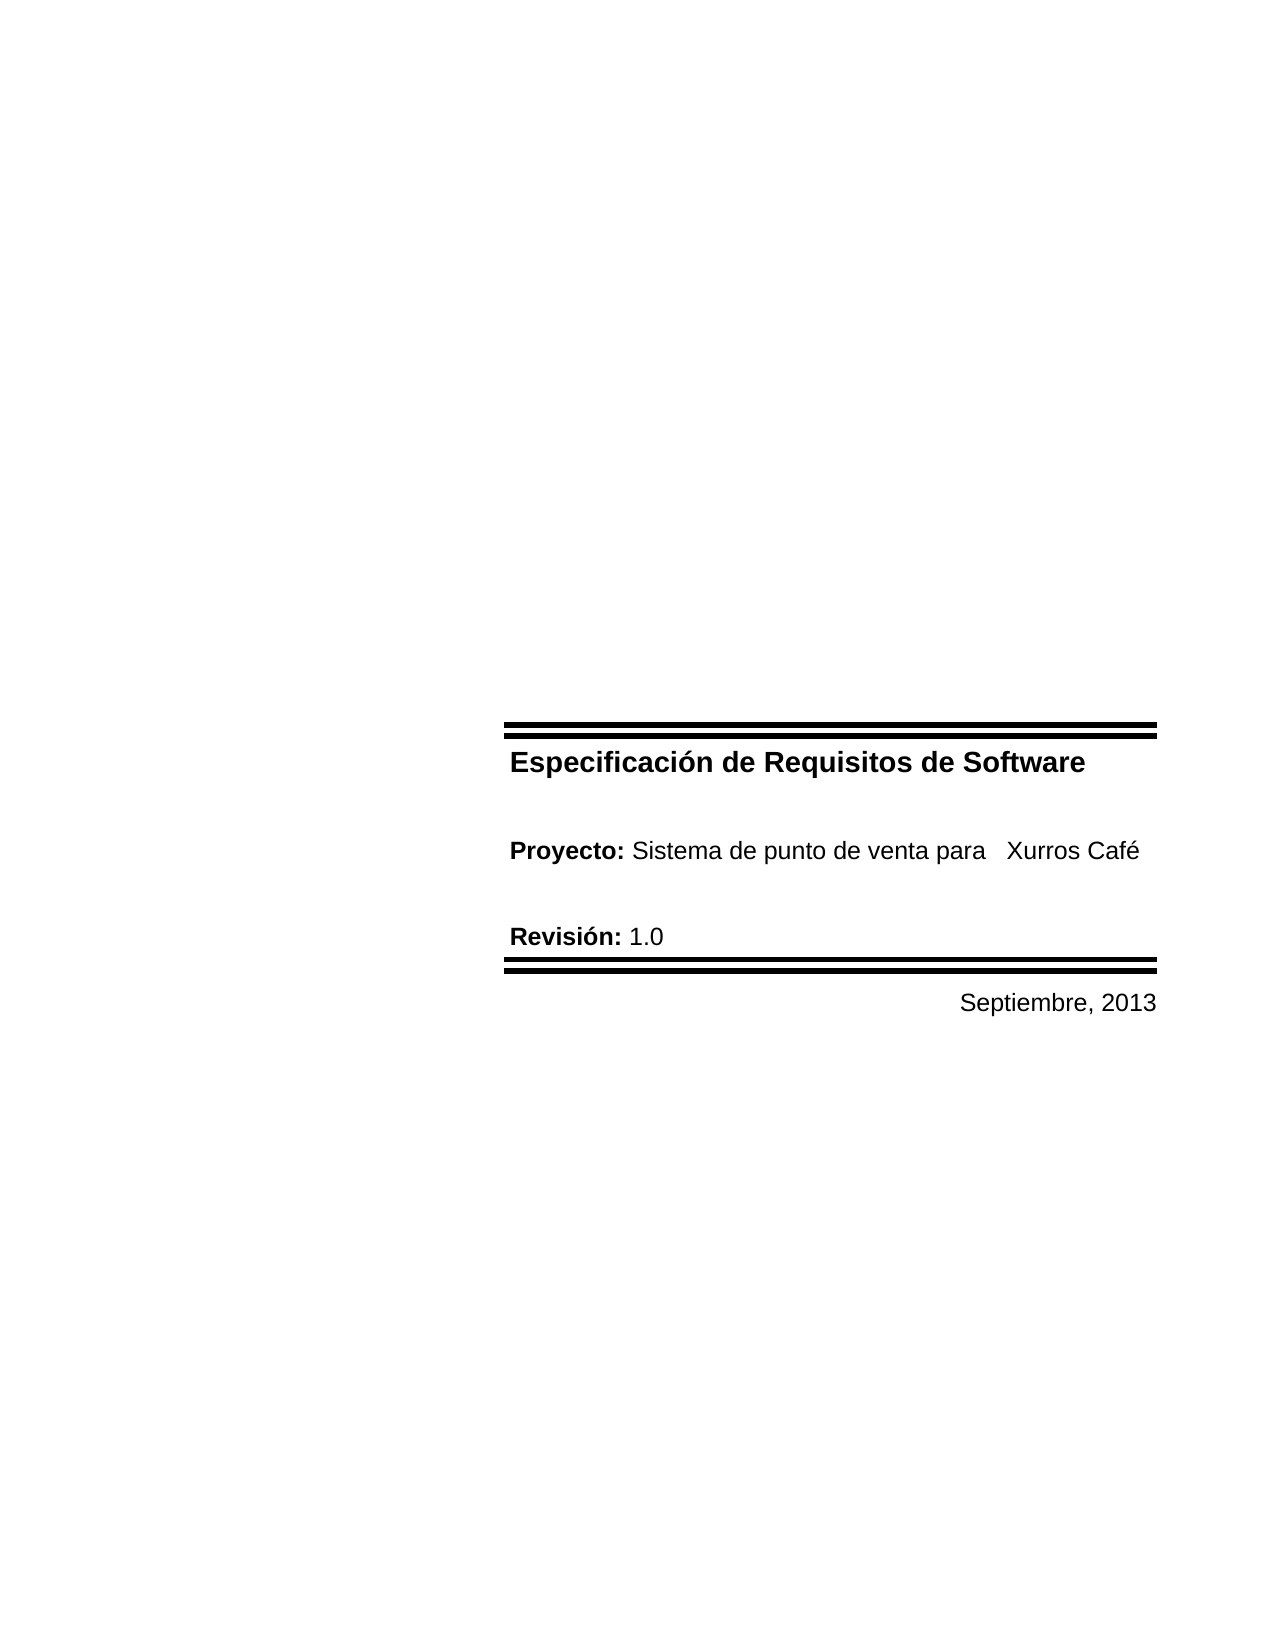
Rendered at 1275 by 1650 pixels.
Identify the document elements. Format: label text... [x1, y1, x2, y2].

table_header [177, 722, 504, 957]
table_header Especificación de Requisitos de Software Proyecto: Sistema de punto de venta para Xurros Café Revisión: 1.0 [504, 739, 1157, 957]
table_header [504, 728, 1157, 733]
text Septiembre, 2013 [177, 988, 1157, 1017]
